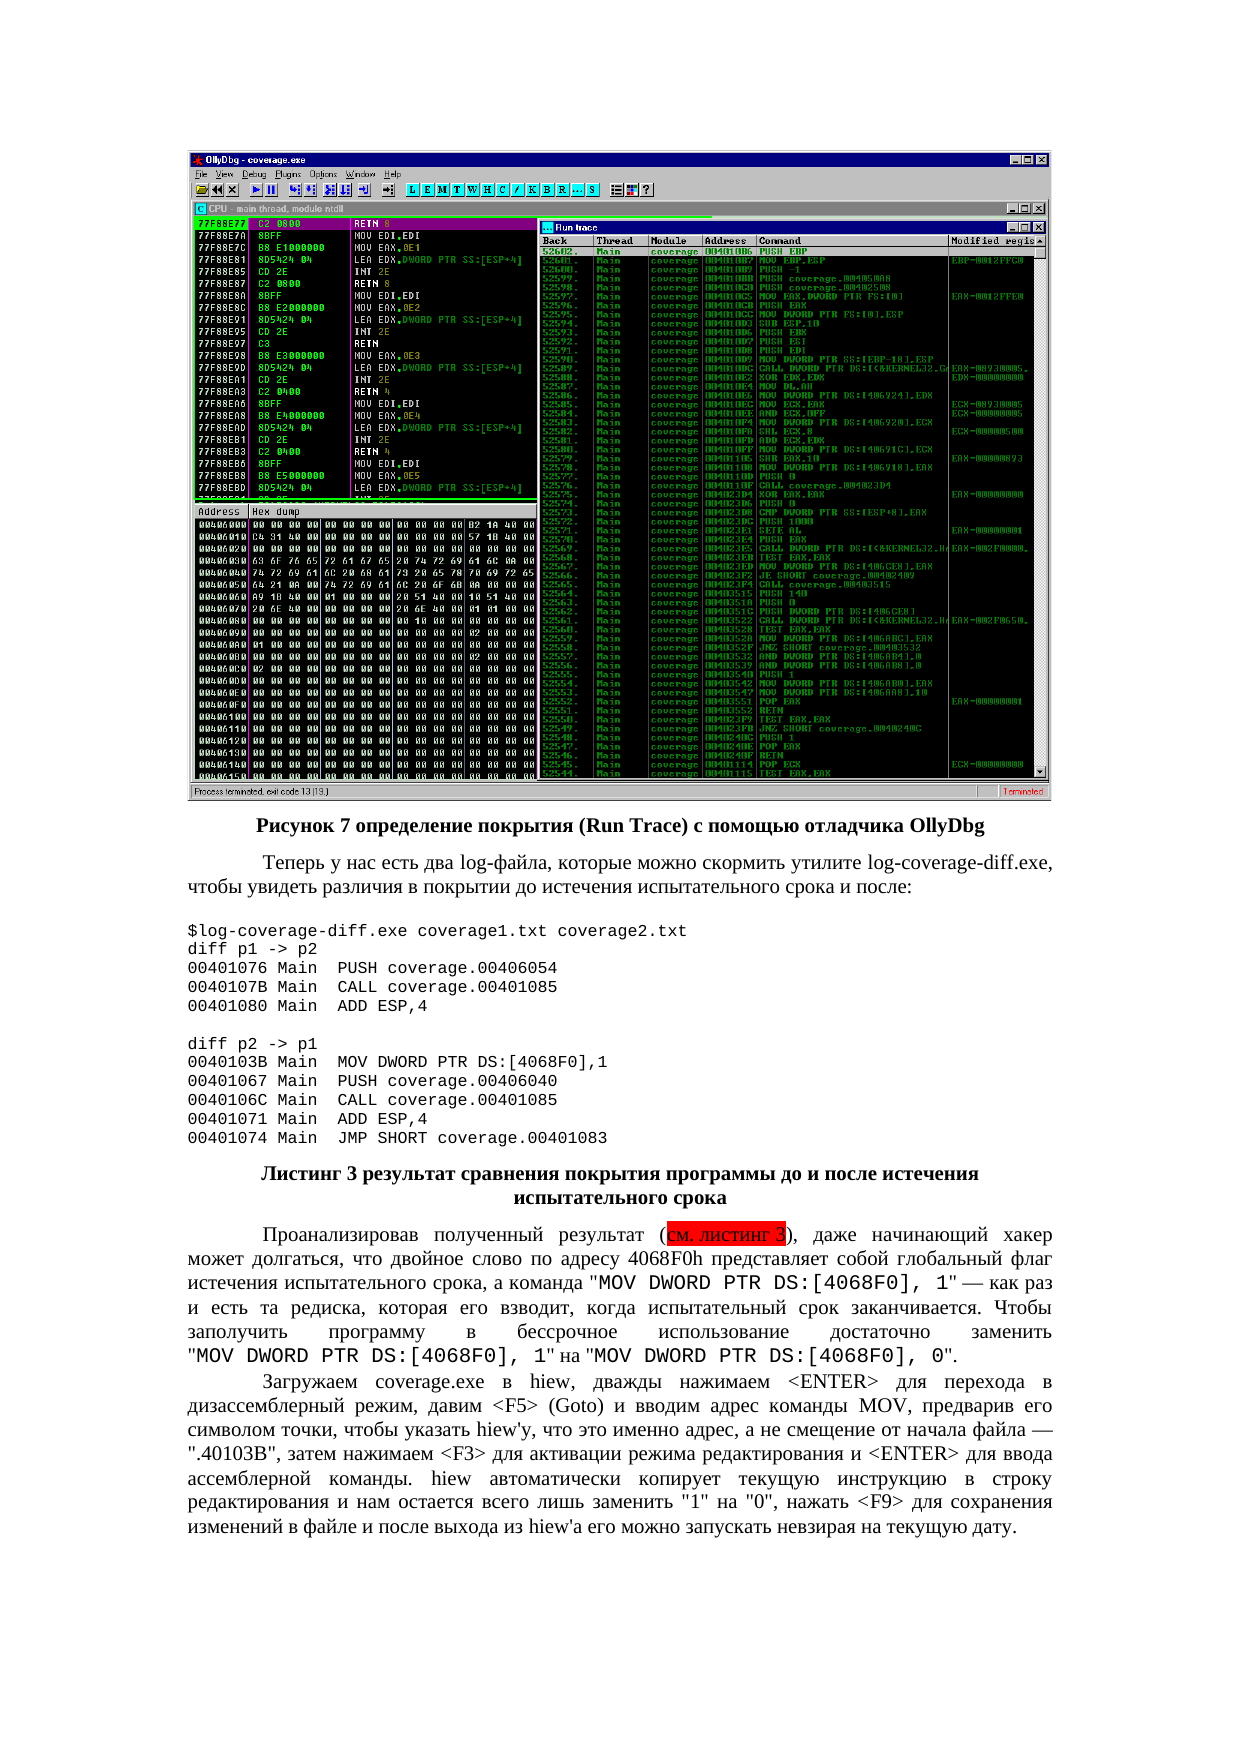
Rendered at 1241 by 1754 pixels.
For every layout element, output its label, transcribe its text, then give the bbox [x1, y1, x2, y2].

text diff p1 -> p2 [187, 941, 1053, 960]
text Рисунок 7 определение покрытия (Run Trace) с помощью отладчика OllyDbg [187, 813, 1053, 837]
text 00401080 Main ADD ESP,4 [187, 997, 1053, 1016]
text 0040107B Main CALL coverage.00401085 [187, 979, 1053, 997]
text diff p2 -> p1 [187, 1035, 1053, 1054]
text 0040103B Main MOV DWORD PTR DS:[4068F0],1 [187, 1054, 1053, 1073]
text $log-coverage-diff.exe coverage1.txt coverage2.txt [187, 922, 1053, 941]
text 00401071 Main ADD ESP,4 [187, 1111, 1053, 1129]
picture [187, 150, 1052, 801]
text 0040106C Main CALL coverage.00401085 [187, 1092, 1053, 1111]
text Загружаем coverage.exe в hiew, дважды нажимаем <ENTER> для перехода в дизассемблерный режим, давим <F5> (Goto) и вводим адрес команды MOV, предварив его символом точки, чтобы указать hiew'у, что это именно адрес, а не смещение от начала файла — ".40103B", затем нажимаем <F3> для активации режима редактирования и <ENTER> для ввода ассемблерной команды. hiew автоматически копирует текущую инструкцию в строку редактирования и нам остается всего лишь заменить "1" на "0", нажать <F9> для сохранения изменений в файле и после выхода из hiew'а его можно запускать невзирая на текущую дату. [187, 1369, 1053, 1538]
text Теперь у нас есть два log-файла, которые можно скормить утилите log-coverage-diff.exe, чтобы увидеть различия в покрытии до истечения испытательного срока и после: [187, 850, 1053, 898]
text 00401067 Main PUSH coverage.00406040 [187, 1073, 1053, 1092]
text 00401076 Main PUSH coverage.00406054 [187, 960, 1053, 979]
text Листинг 3 результат сравнения покрытия программы до и после истечения испытательного срока [187, 1161, 1053, 1209]
text Проанализировав полученный результат (см. листинг 3), даже начинающий хакер может долгаться, что двойное слово по адресу 4068F0h представляет собой глобальный флаг истечения испытательного срока, а команда "MOV DWORD PTR DS:[4068F0], 1" — как раз и есть та редиска, которая его взводит, когда испытательный срок заканчивается. Чтобы заполучить программу в бессрочное использование достаточно заменить "MOV DWORD PTR DS:[4068F0], 1" на "MOV DWORD PTR DS:[4068F0], 0". [187, 1221, 1053, 1369]
text 00401074 Main JMP SHORT coverage.00401083 [187, 1129, 1053, 1148]
